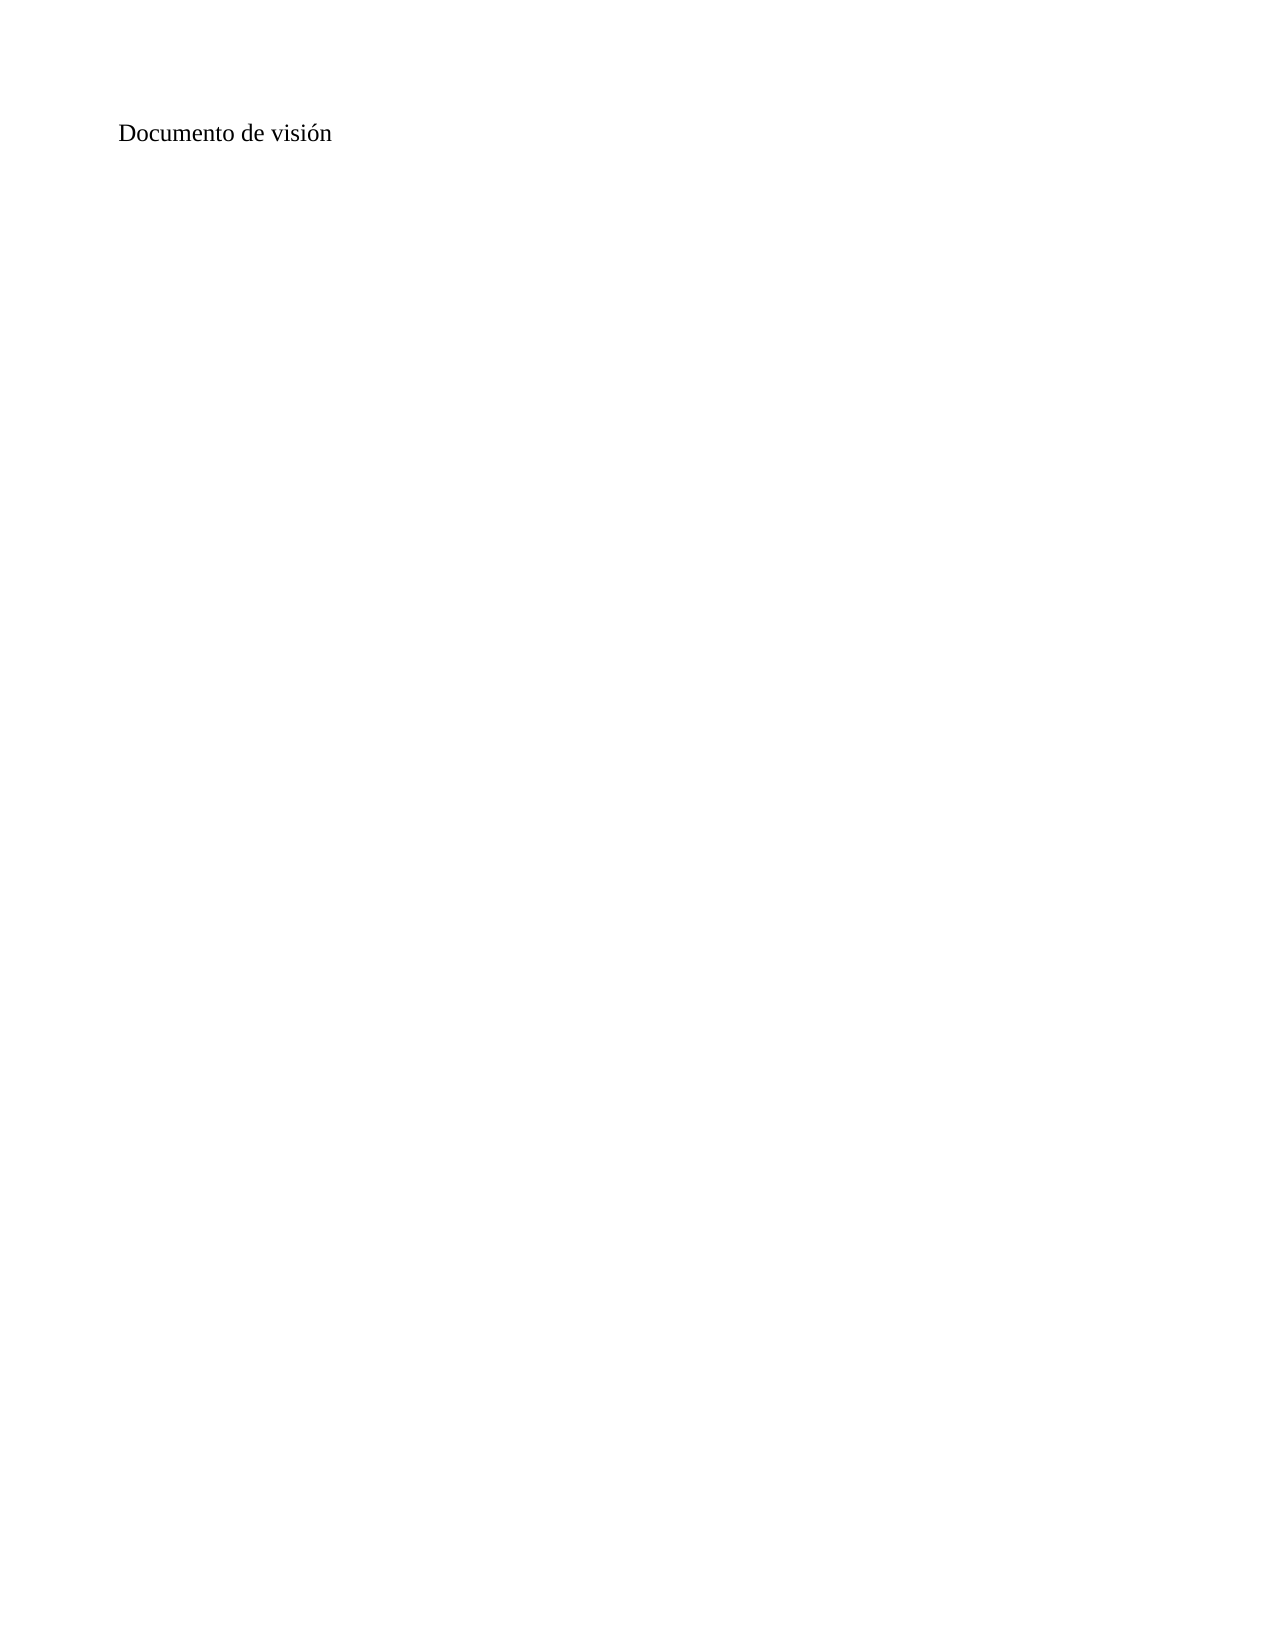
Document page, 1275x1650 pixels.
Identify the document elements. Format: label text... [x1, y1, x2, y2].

text Documento de visión [118, 118, 1157, 147]
